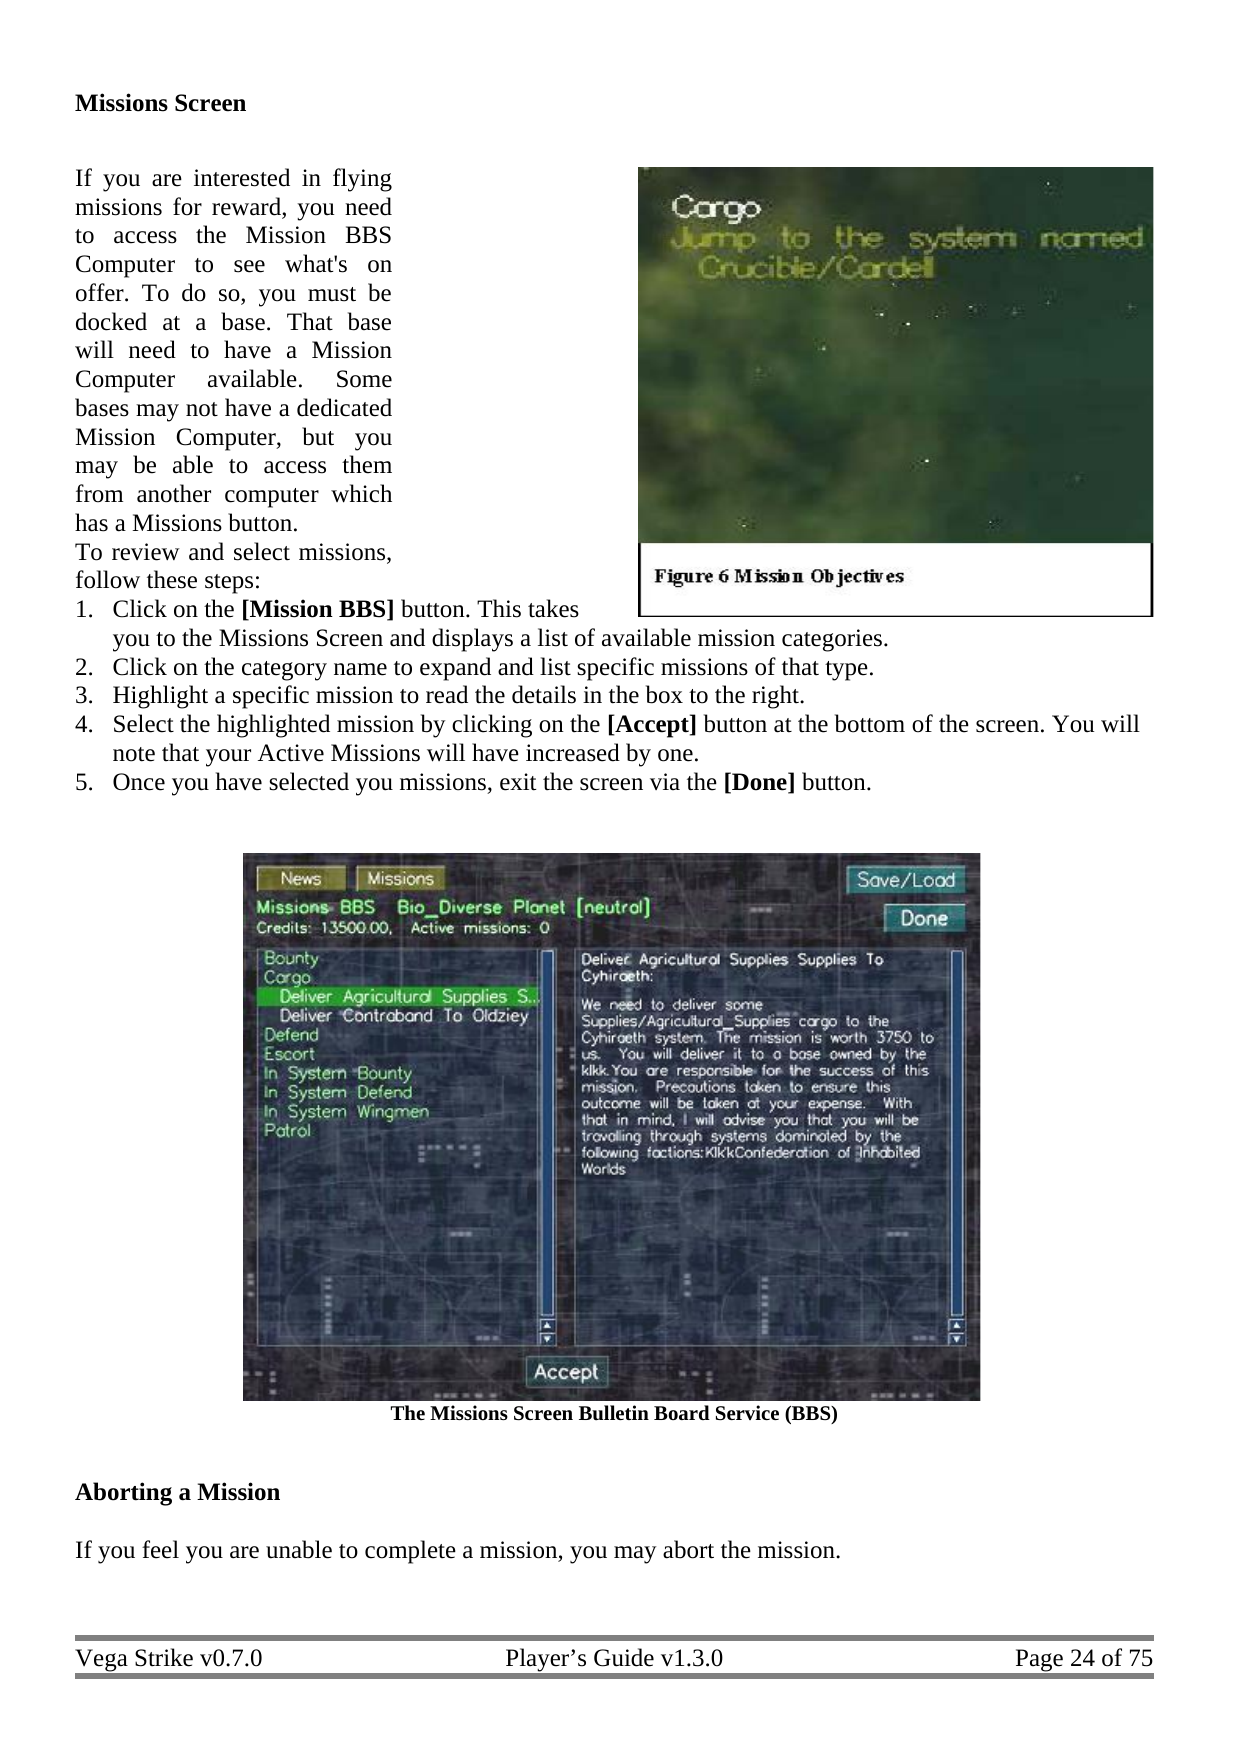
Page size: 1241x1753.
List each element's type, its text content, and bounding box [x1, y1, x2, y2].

picture [638, 167, 1154, 617]
text If you are interested in flying missions for reward, you need to access the Mission BBS Computer to see what's on offer. To do so, you must be docked at a base. That base will need to have a Mission Computer available. Some bases may not have a dedicated Mission Computer, but you may be able to access them from another computer which has a Missions button. [75, 163, 392, 537]
list Click on the category name to expand and list specific missions of that type. [75, 652, 1154, 681]
text To review and select missions, follow these steps: [75, 537, 392, 594]
text Aborting a Mission [75, 1477, 1154, 1506]
text If you feel you are unable to complete a mission, you may abort the mission. [75, 1535, 1154, 1564]
list Highlight a specific mission to read the details in the box to the right. [75, 681, 1154, 709]
list Once you have selected you missions, exit the screen via the [Done] button. [75, 767, 1154, 796]
picture [243, 853, 981, 1401]
text The Missions Screen Bulletin Board Service (BBS) [75, 853, 1154, 1424]
text Missions Screen [75, 88, 1154, 117]
list Click on the [Mission BBS] button. This takes you to the Missions Screen and displays a list of available mission categories. [75, 594, 1154, 652]
list Select the highlighted mission by clicking on the [Accept] button at the bottom of the screen. You will note that your Active Missions will have increased by one. [75, 709, 1154, 767]
